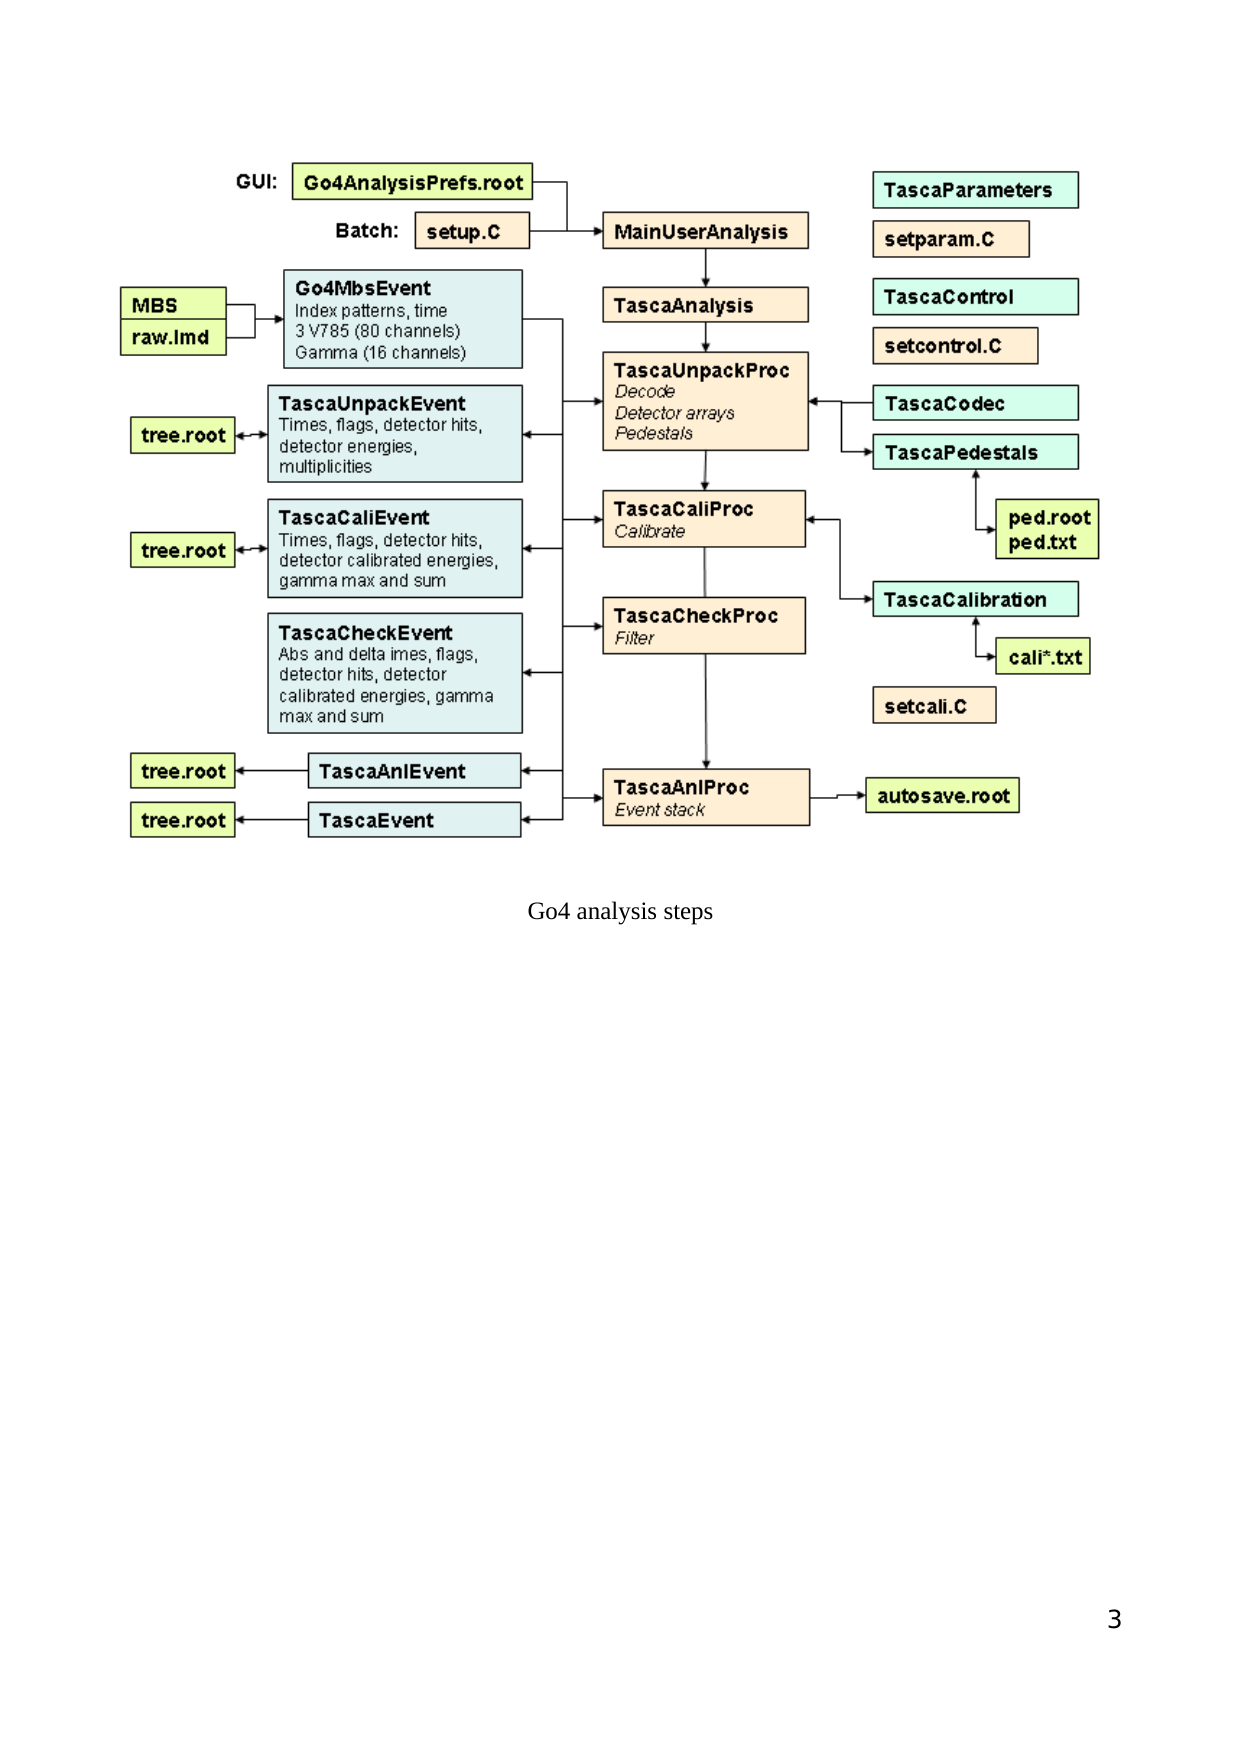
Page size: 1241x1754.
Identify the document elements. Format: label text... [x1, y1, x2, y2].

picture [100, 118, 1140, 897]
text Go4 analysis steps [118, 897, 1122, 925]
